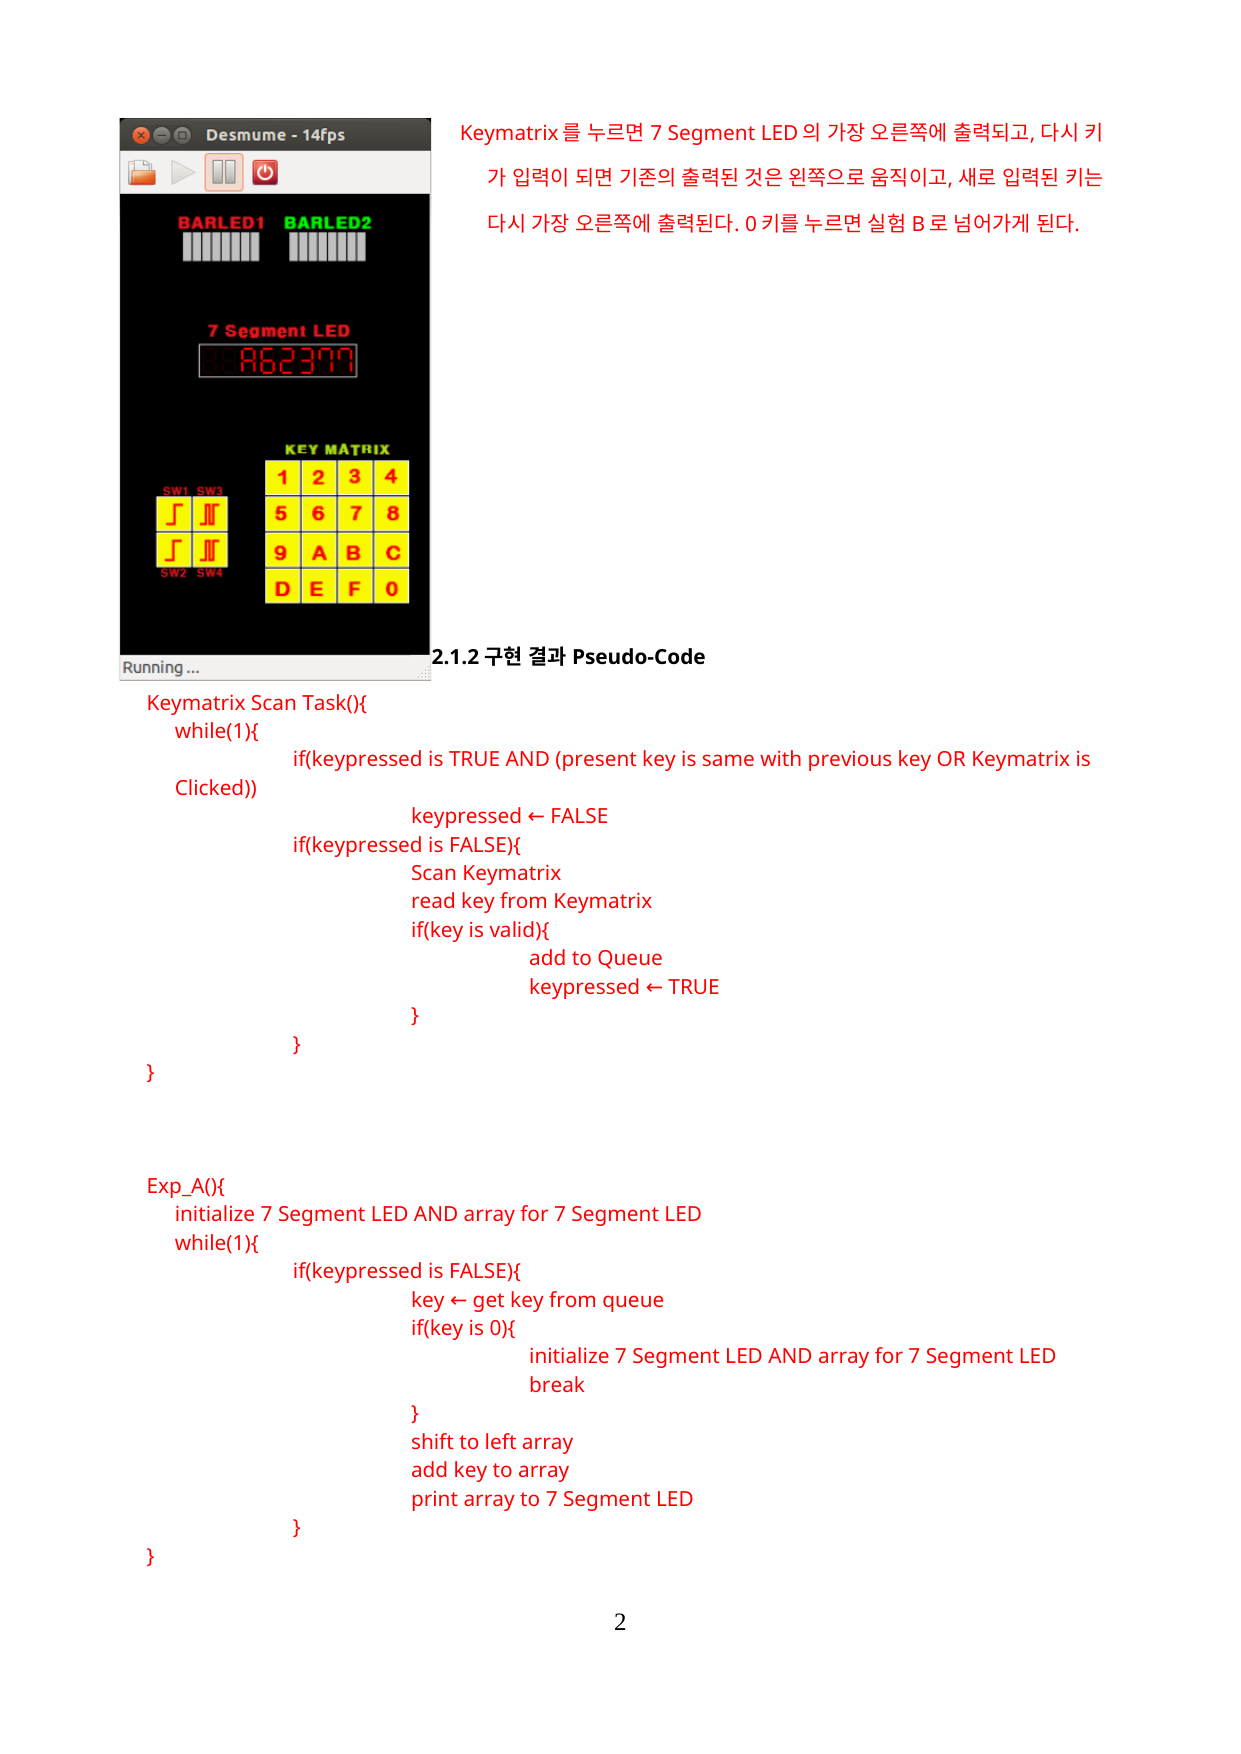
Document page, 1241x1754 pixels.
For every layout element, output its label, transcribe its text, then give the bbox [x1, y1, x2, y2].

text add key to array [146, 1455, 1122, 1484]
text Exp_A(){ [146, 1171, 1122, 1199]
text break [146, 1370, 1122, 1398]
text if(key is 0){ [146, 1313, 1122, 1342]
text while(1){ [146, 716, 1122, 744]
text } [146, 1057, 1122, 1086]
text } [146, 1029, 1122, 1057]
text shift to left array [146, 1427, 1122, 1455]
text initialize 7 Segment LED AND array for 7 Segment LED [146, 1342, 1122, 1370]
text Keymatrix를 누르면 7 Segment LED의 가장 오른쪽에 출력되고, 다시 키가 입력이 되면 기존의 출력된 것은 왼쪽으로 움직이고, 새로 입력된 키는 다시 가장 오른쪽에 출력된다. 0키를 누르면 실험 B로 넘어가게 된다. [432, 118, 1122, 237]
text keypressed ← FALSE [146, 801, 1122, 830]
text keypressed ← TRUE [146, 972, 1122, 1000]
text initialize 7 Segment LED AND array for 7 Segment LED [146, 1199, 1122, 1228]
text key ← get key from queue [146, 1285, 1122, 1313]
text Scan Keymatrix [146, 858, 1122, 887]
text add to Queue [146, 943, 1122, 972]
text while(1){ [146, 1228, 1122, 1256]
text print array to 7 Segment LED [146, 1484, 1122, 1512]
text } [146, 1512, 1122, 1541]
text if(keypressed is FALSE){ [146, 1256, 1122, 1285]
text if(key is valid){ [146, 915, 1122, 943]
text if(keypressed is FALSE){ [146, 830, 1122, 858]
text read key from Keymatrix [146, 887, 1122, 915]
text 2.1.2 구현 결과 Pseudo-Code [432, 642, 1122, 671]
picture [119, 118, 432, 681]
text } [146, 1000, 1122, 1029]
text Keymatrix Scan Task(){ [146, 688, 1122, 716]
text } [146, 1398, 1122, 1427]
text if(keypressed is TRUE AND (present key is same with previous key OR Keymatrix is Clicked)) [146, 744, 1122, 801]
text } [146, 1541, 1122, 1569]
